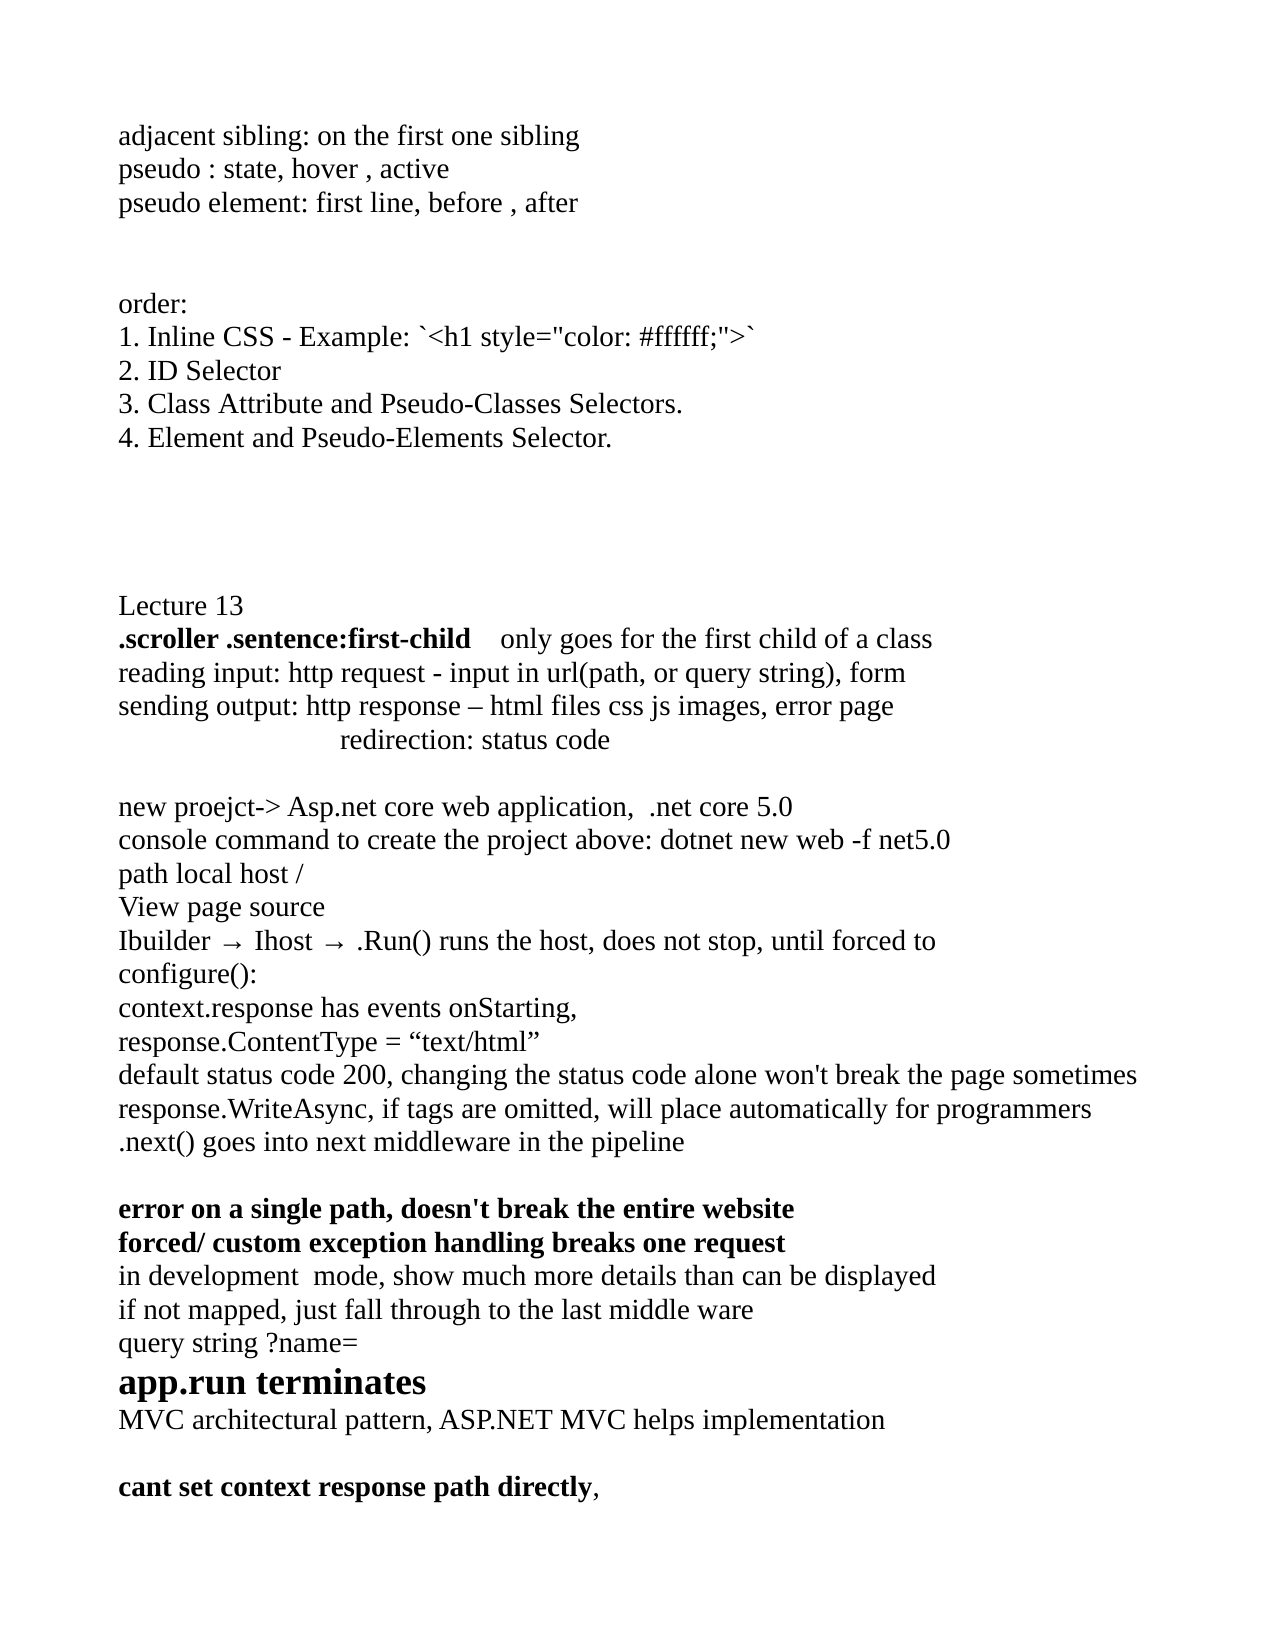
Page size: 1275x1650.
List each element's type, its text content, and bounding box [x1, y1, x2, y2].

text pseudo element: first line, before , after [118, 185, 1157, 219]
text pseudo : state, hover , active [118, 152, 1157, 185]
text app.run terminates [118, 1359, 1157, 1402]
text reading input: http request - input in url(path, or query string), form [118, 655, 1157, 688]
text cant set context response path directly, [118, 1469, 1157, 1503]
text View page source [118, 889, 1157, 923]
text MVC architectural pattern, ASP.NET MVC helps implementation [118, 1402, 1157, 1436]
text error on a single path, doesn't break the entire website [118, 1191, 1157, 1225]
text Ibuilder → Ihost → .Run() runs the host, does not stop, until forced to [118, 923, 1157, 957]
text default status code 200, changing the status code alone won't break the page sometimes [118, 1057, 1157, 1091]
text query string ?name= [118, 1326, 1157, 1359]
text 4. Element and Pseudo-Elements Selector. [118, 420, 1157, 453]
text .scroller .sentence:first-child only goes for the first child of a class [118, 621, 1157, 655]
text context.response has events onStarting, [118, 990, 1157, 1024]
text forced/ custom exception handling breaks one request [118, 1225, 1157, 1258]
text adjacent sibling: on the first one sibling [118, 118, 1157, 152]
text redirection: status code [118, 722, 1157, 755]
text response.ContentType = “text/html” [118, 1024, 1157, 1057]
text 3. Class Attribute and Pseudo-Classes Selectors. [118, 386, 1157, 420]
text 2. ID Selector [118, 353, 1157, 386]
text in development mode, show much more details than can be displayed [118, 1258, 1157, 1292]
text sending output: http response – html files css js images, error page [118, 688, 1157, 722]
text order: [118, 286, 1157, 319]
text response.WriteAsync, if tags are omitted, will place automatically for programmers [118, 1091, 1157, 1124]
text path local host / [118, 856, 1157, 889]
text 1. Inline CSS - Example: `<h1 style="color: #ffffff;">` [118, 319, 1157, 353]
text console command to create the project above: dotnet new web -f net5.0 [118, 822, 1157, 856]
text .next() goes into next middleware in the pipeline [118, 1124, 1157, 1158]
text new proejct-> Asp.net core web application, .net core 5.0 [118, 789, 1157, 822]
text Lecture 13 [118, 588, 1157, 621]
text configure(): [118, 957, 1157, 990]
text if not mapped, just fall through to the last middle ware [118, 1292, 1157, 1326]
